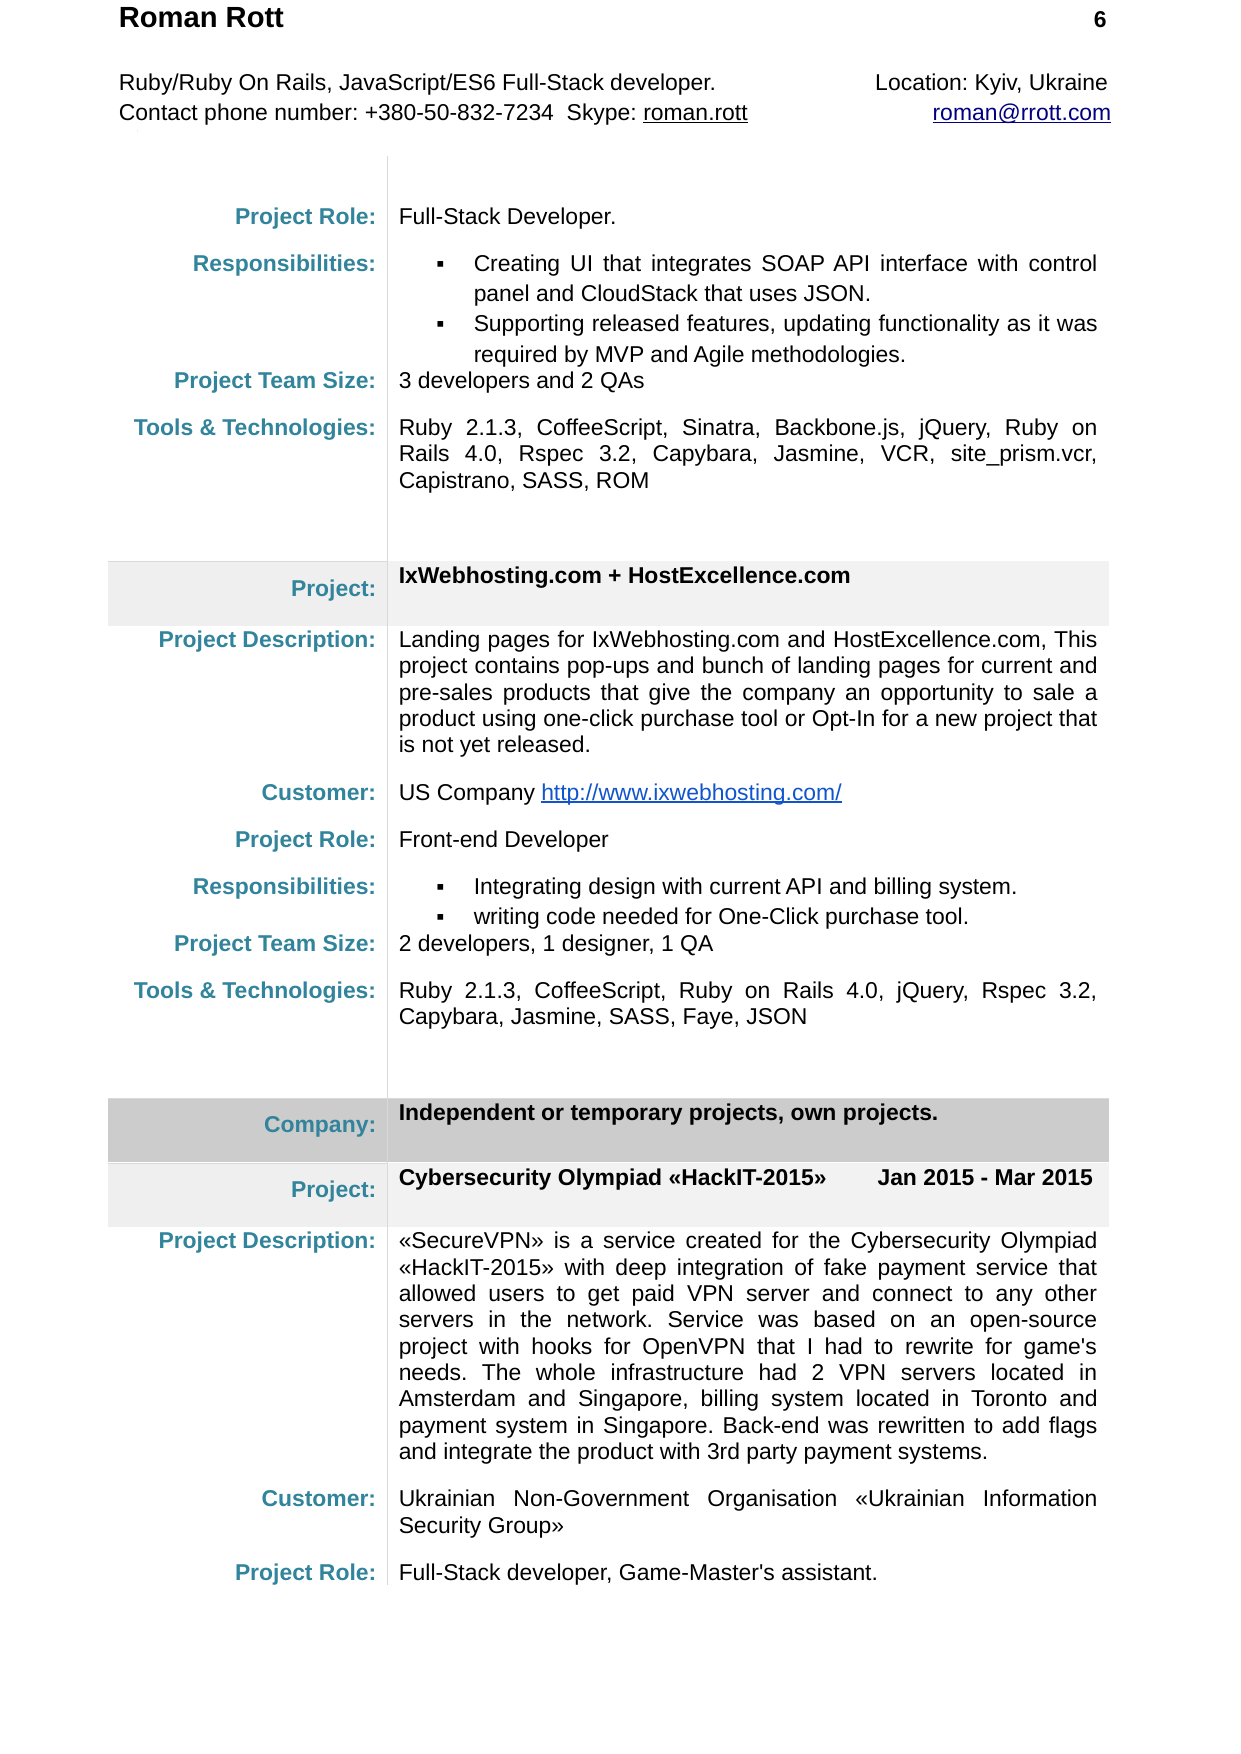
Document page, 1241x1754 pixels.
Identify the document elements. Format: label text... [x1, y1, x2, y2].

table_cell Integrating design with current API and billing system. writing code needed for One-Click purchase tool. [388, 873, 1109, 929]
table_cell Landing pages for IxWebhosting.com and HostExcellence.com, This project contains pop-ups and bunch of landing pages for current and pre-sales products that give the company an opportunity to sale a product using one-click purchase tool or Opt-In for a new project that is not yet released. [388, 626, 1109, 779]
table_cell Front-end Developer [388, 826, 1109, 873]
table_cell Creating UI that integrates SOAP API interface with control panel and CloudStack that uses JSON. Supporting released features, updating functionality as it was required by MVP and Agile methodologies. [388, 250, 1109, 367]
table_cell Project Description: [108, 626, 387, 779]
table_cell Customer: [108, 779, 387, 826]
table_cell Full-Stack Developer. [388, 203, 1109, 250]
table_cell Project Description: [108, 1227, 387, 1485]
table_cell Project Team Size: [108, 930, 387, 977]
table_cell IxWebhosting.com + HostExcellence.com [388, 561, 1109, 626]
table_cell Ruby 2.1.3, CoffeeScript, Sinatra, Backbone.js, jQuery, Ruby on Rails 4.0, Rspec 3.2, Capybara, Jasmine, VCR, site_prism.vcr, Capistrano, SASS, ROM [388, 414, 1109, 561]
table_cell US Company http://www.ixwebhosting.com/ [388, 779, 1109, 826]
table_cell [108, 156, 387, 203]
table_cell Project Team Size: [108, 367, 387, 414]
table_cell Project Role: [108, 826, 387, 873]
table_cell Tools & Technologies: [108, 977, 387, 1097]
table_cell Company: [108, 1099, 387, 1162]
table_cell Ruby 2.1.3, CoffeeScript, Ruby on Rails 4.0, jQuery, Rspec 3.2, Capybara, Jasmine, SASS, Faye, JSON [388, 977, 1109, 1097]
table_cell 2 developers, 1 designer, 1 QA [388, 930, 1109, 977]
table_cell Full-Stack developer, Game-Master's assistant. [388, 1559, 1109, 1585]
table_cell Customer: [108, 1485, 387, 1559]
table_cell Project Role: [108, 1559, 387, 1585]
table_cell Responsibilities: [108, 250, 387, 367]
table_cell Project: [108, 562, 387, 626]
table_cell Project: [108, 1164, 387, 1227]
table_cell 3 developers and 2 QAs [388, 367, 1109, 414]
table_cell Independent or temporary projects, own projects. [388, 1099, 1109, 1162]
table_cell «SecureVPN» is a service created for the Cybersecurity Olympiad «HackIT-2015» with deep integration of fake payment service that allowed users to get paid VPN server and connect to any other servers in the network. Service was based on an open-source project with hooks for OpenVPN that I had to rewrite for game's needs. The whole infrastructure had 2 VPN servers located in Amsterdam and Singapore, billing system located in Toronto and payment system in Singapore. Back-end was rewritten to add flags and integrate the product with 3rd party payment systems. [388, 1227, 1109, 1485]
table_cell Tools & Technologies: [108, 414, 387, 561]
table_cell Responsibilities: [108, 873, 387, 929]
table_cell Project Role: [108, 203, 387, 250]
table_cell [388, 156, 1109, 203]
table_cell Cybersecurity Olympiad «HackIT-2015» Jan 2015 - Mar 2015 [388, 1163, 1109, 1227]
table_cell Ukrainian Non-Government Organisation «Ukrainian Information Security Group» [388, 1485, 1109, 1559]
